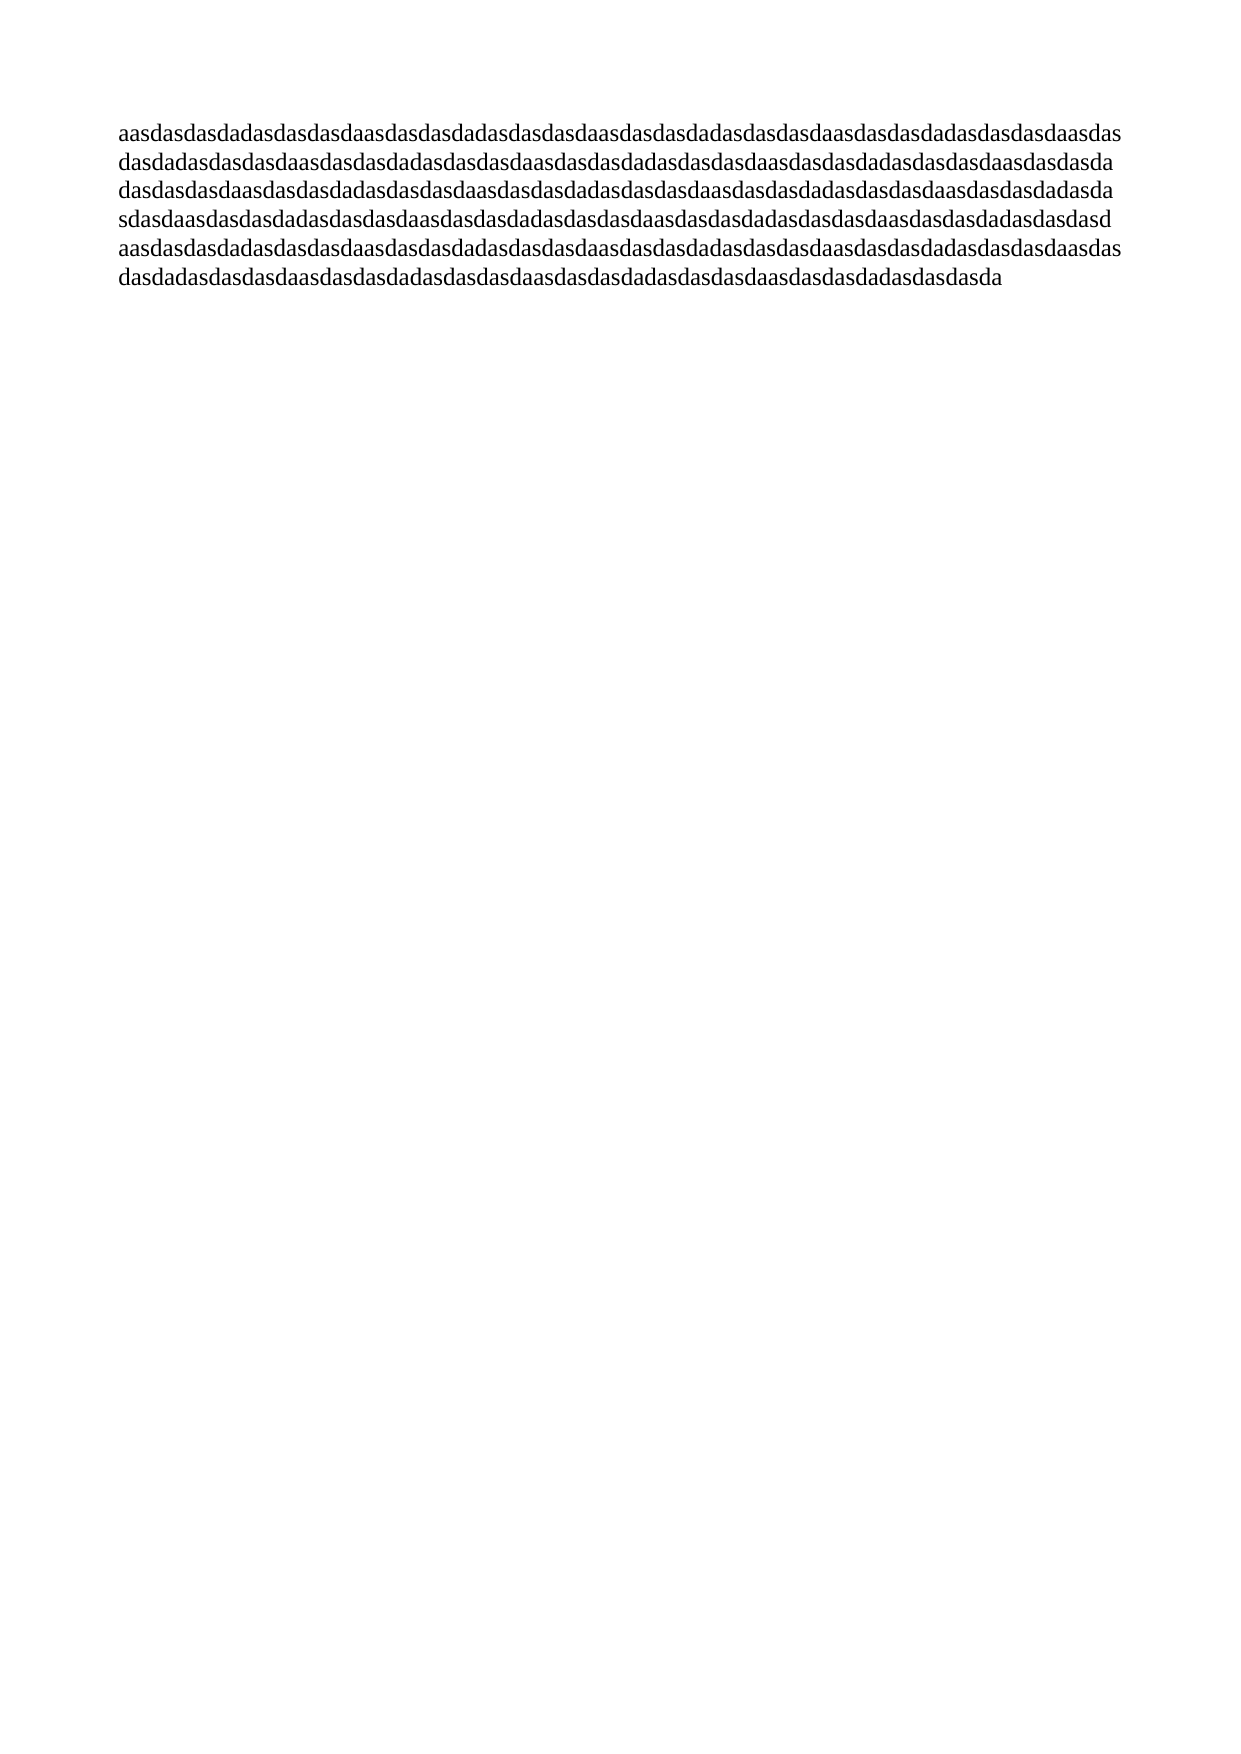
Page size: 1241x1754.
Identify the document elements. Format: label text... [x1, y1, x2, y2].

text aasdasdasdadasdasdasdaasdasdasdadasdasdasdaasdasdasdadasdasdasdaasdasdasdadasdasdasdaasdasdasdadasdasdasdaasdasdasdadasdasdasdaasdasdasdadasdasdasdaasdasdasdadasdasdasdaasdasdasdadasdasdasdaasdasdasdadasdasdasdaasdasdasdadasdasdasdaasdasdasdadasdasdasdaasdasdasdadasdasdasdaasdasdasdadasdasdasdaasdasdasdadasdasdasdaasdasdasdadasdasdasdaasdasdasdadasdasdasdaasdasdasdadasdasdasdaasdasdasdadasdasdasdaasdasdasdadasdasdasdaasdasdasdadasdasdasdaasdasdasdadasdasdasdaasdasdasdadasdasdasdaasdasdasdadasdasdasdaasdasdasdadasdasdasda [118, 118, 1122, 291]
